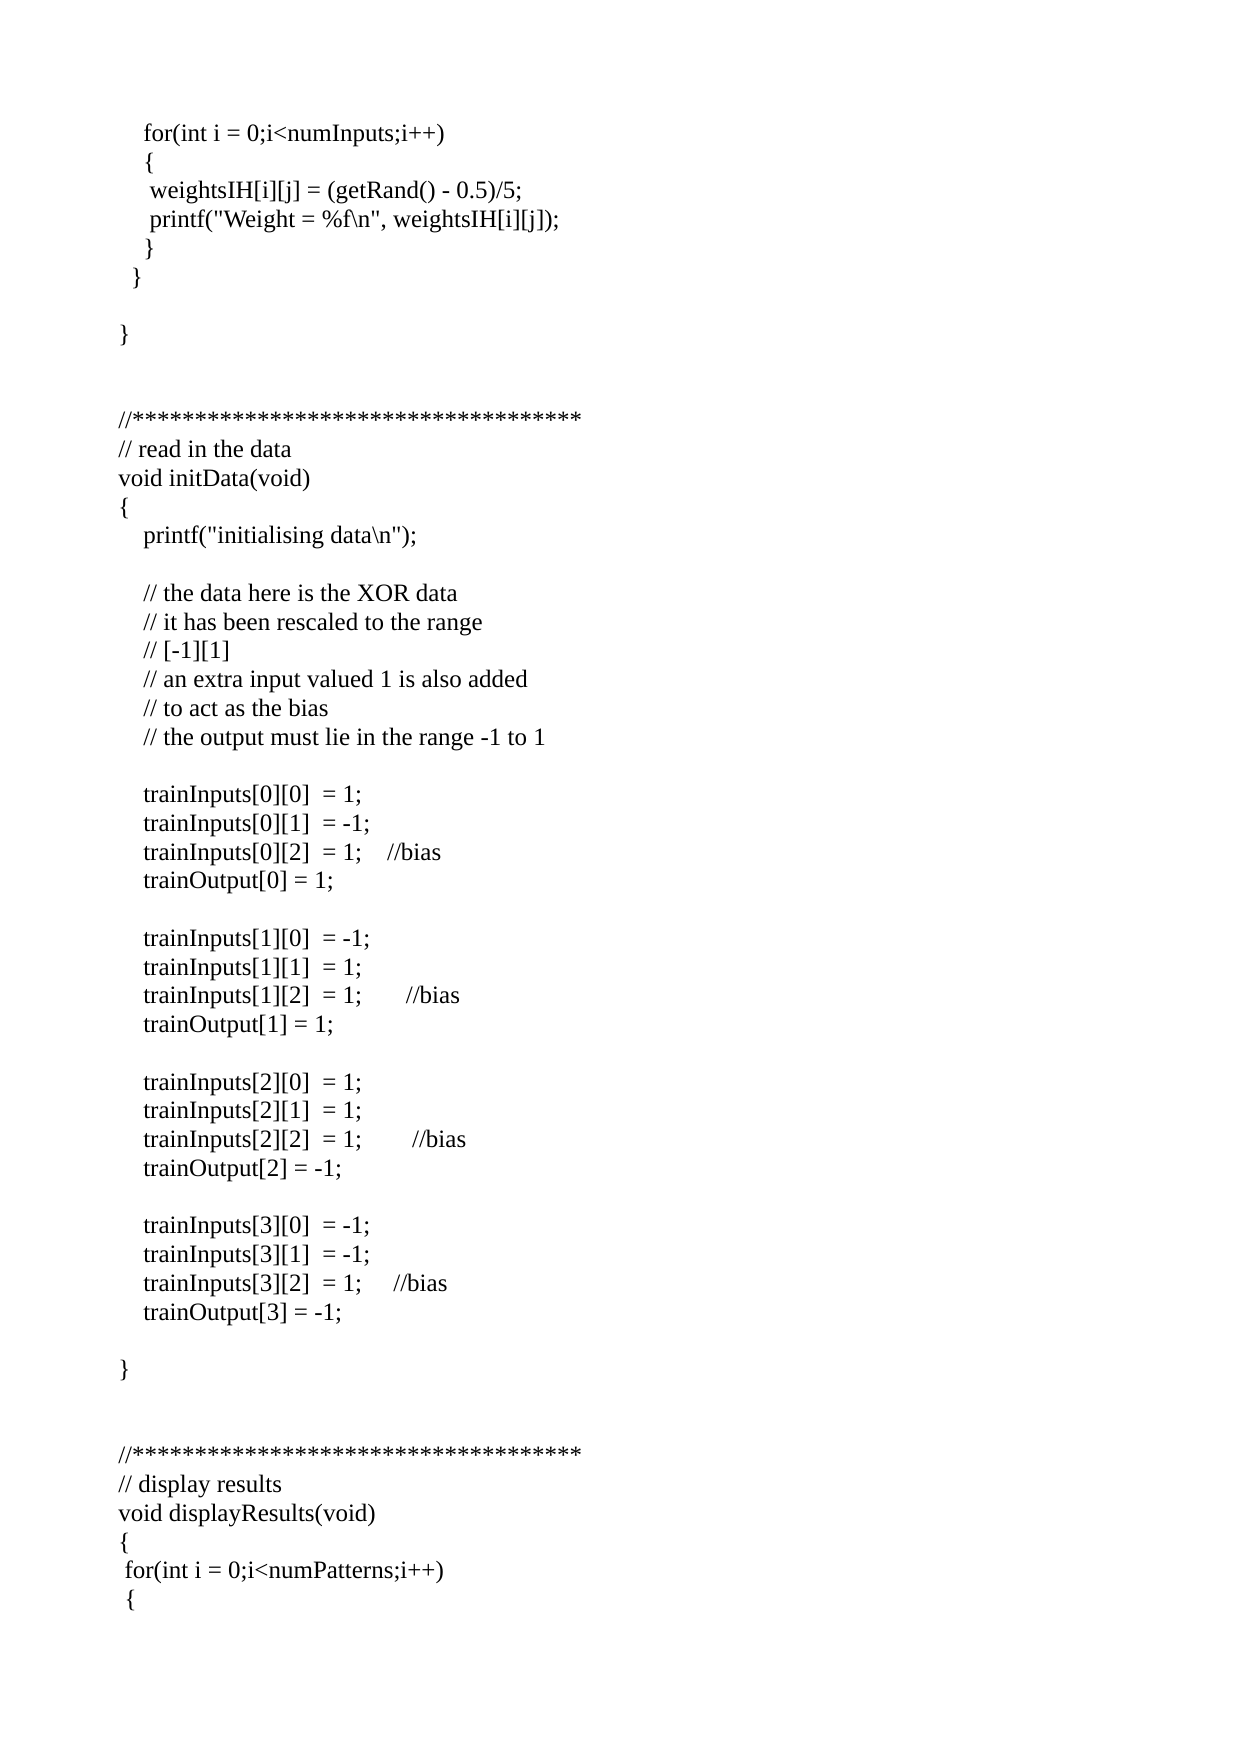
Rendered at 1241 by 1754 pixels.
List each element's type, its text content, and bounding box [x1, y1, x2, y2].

text } [118, 233, 1122, 262]
text { [118, 1527, 1122, 1556]
text weightsIH[i][j] = (getRand() - 0.5)/5; [118, 176, 1122, 204]
text trainInputs[1][1] = 1; [118, 952, 1122, 981]
text trainInputs[2][2] = 1; //bias [118, 1124, 1122, 1153]
text trainOutput[1] = 1; [118, 1009, 1122, 1038]
text trainInputs[1][2] = 1; //bias [118, 981, 1122, 1009]
text // [-1][1] [118, 636, 1122, 664]
text trainOutput[0] = 1; [118, 866, 1122, 894]
text // an extra input valued 1 is also added [118, 664, 1122, 693]
text //************************************ [118, 406, 1122, 434]
text trainInputs[0][1] = -1; [118, 808, 1122, 837]
text { [118, 492, 1122, 521]
text { [118, 147, 1122, 176]
text trainInputs[3][1] = -1; [118, 1239, 1122, 1268]
text printf("initialising data\n"); [118, 521, 1122, 549]
text // to act as the bias [118, 693, 1122, 722]
text trainOutput[3] = -1; [118, 1297, 1122, 1326]
text } [118, 262, 1122, 291]
text // read in the data [118, 434, 1122, 463]
text trainInputs[3][2] = 1; //bias [118, 1268, 1122, 1297]
text // it has been rescaled to the range [118, 607, 1122, 636]
text trainInputs[0][0] = 1; [118, 779, 1122, 808]
text } [118, 1354, 1122, 1383]
text } [118, 319, 1122, 348]
text printf("Weight = %f\n", weightsIH[i][j]); [118, 204, 1122, 233]
text trainInputs[3][0] = -1; [118, 1211, 1122, 1239]
text trainInputs[2][0] = 1; [118, 1067, 1122, 1096]
text trainOutput[2] = -1; [118, 1153, 1122, 1182]
text // the output must lie in the range -1 to 1 [118, 722, 1122, 751]
text trainInputs[0][2] = 1; //bias [118, 837, 1122, 866]
text // display results [118, 1469, 1122, 1498]
text for(int i = 0;i<numPatterns;i++) [118, 1556, 1122, 1584]
text trainInputs[2][1] = 1; [118, 1096, 1122, 1124]
text { [118, 1584, 1122, 1613]
text for(int i = 0;i<numInputs;i++) [118, 118, 1122, 147]
text trainInputs[1][0] = -1; [118, 923, 1122, 952]
text void initData(void) [118, 463, 1122, 492]
text //************************************ [118, 1441, 1122, 1469]
text // the data here is the XOR data [118, 578, 1122, 607]
text void displayResults(void) [118, 1498, 1122, 1527]
